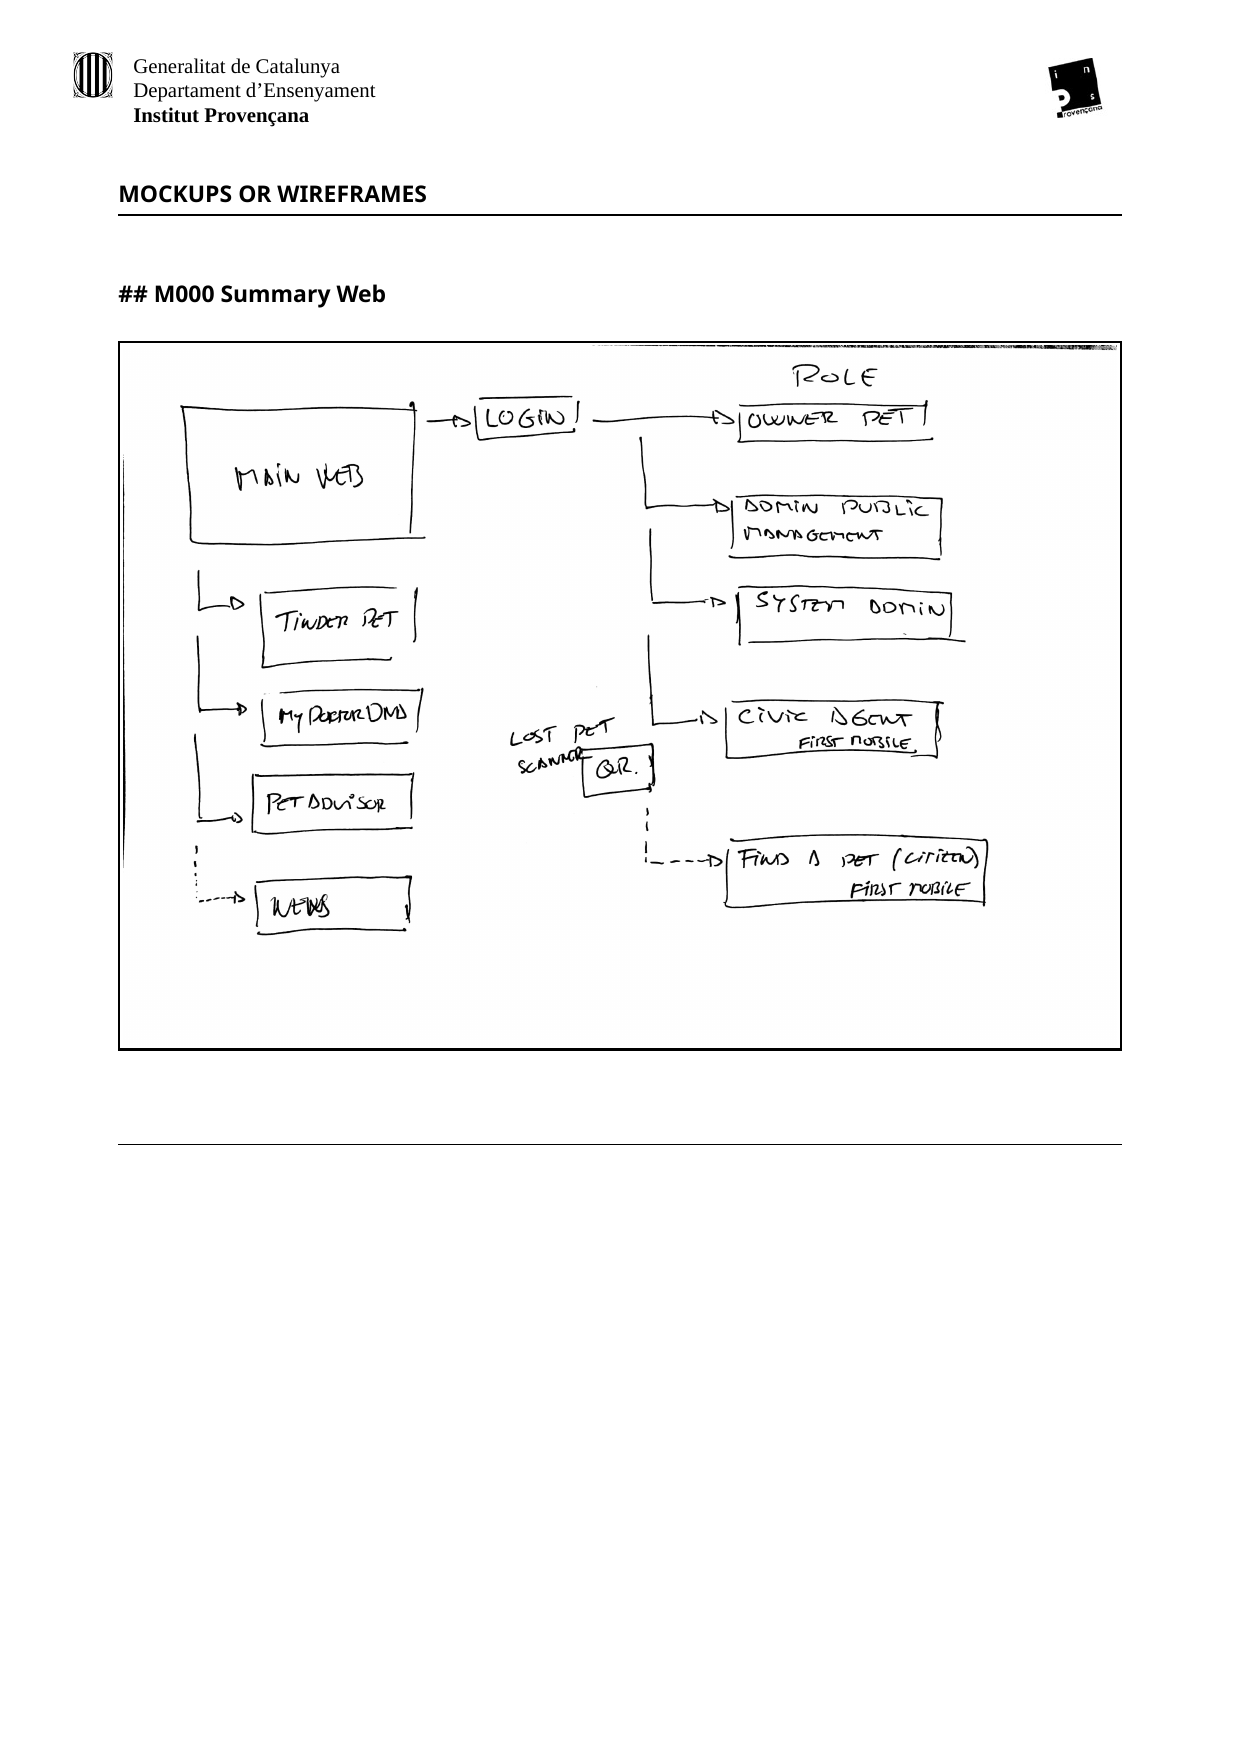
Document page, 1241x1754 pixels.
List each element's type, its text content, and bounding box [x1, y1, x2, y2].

text MOCKUPS OR WIREFRAMES [118, 178, 1122, 214]
picture [1031, 58, 1118, 118]
text ## M000 Summary Web [118, 278, 1122, 309]
picture [123, 345, 1117, 1046]
picture [73, 52, 113, 98]
